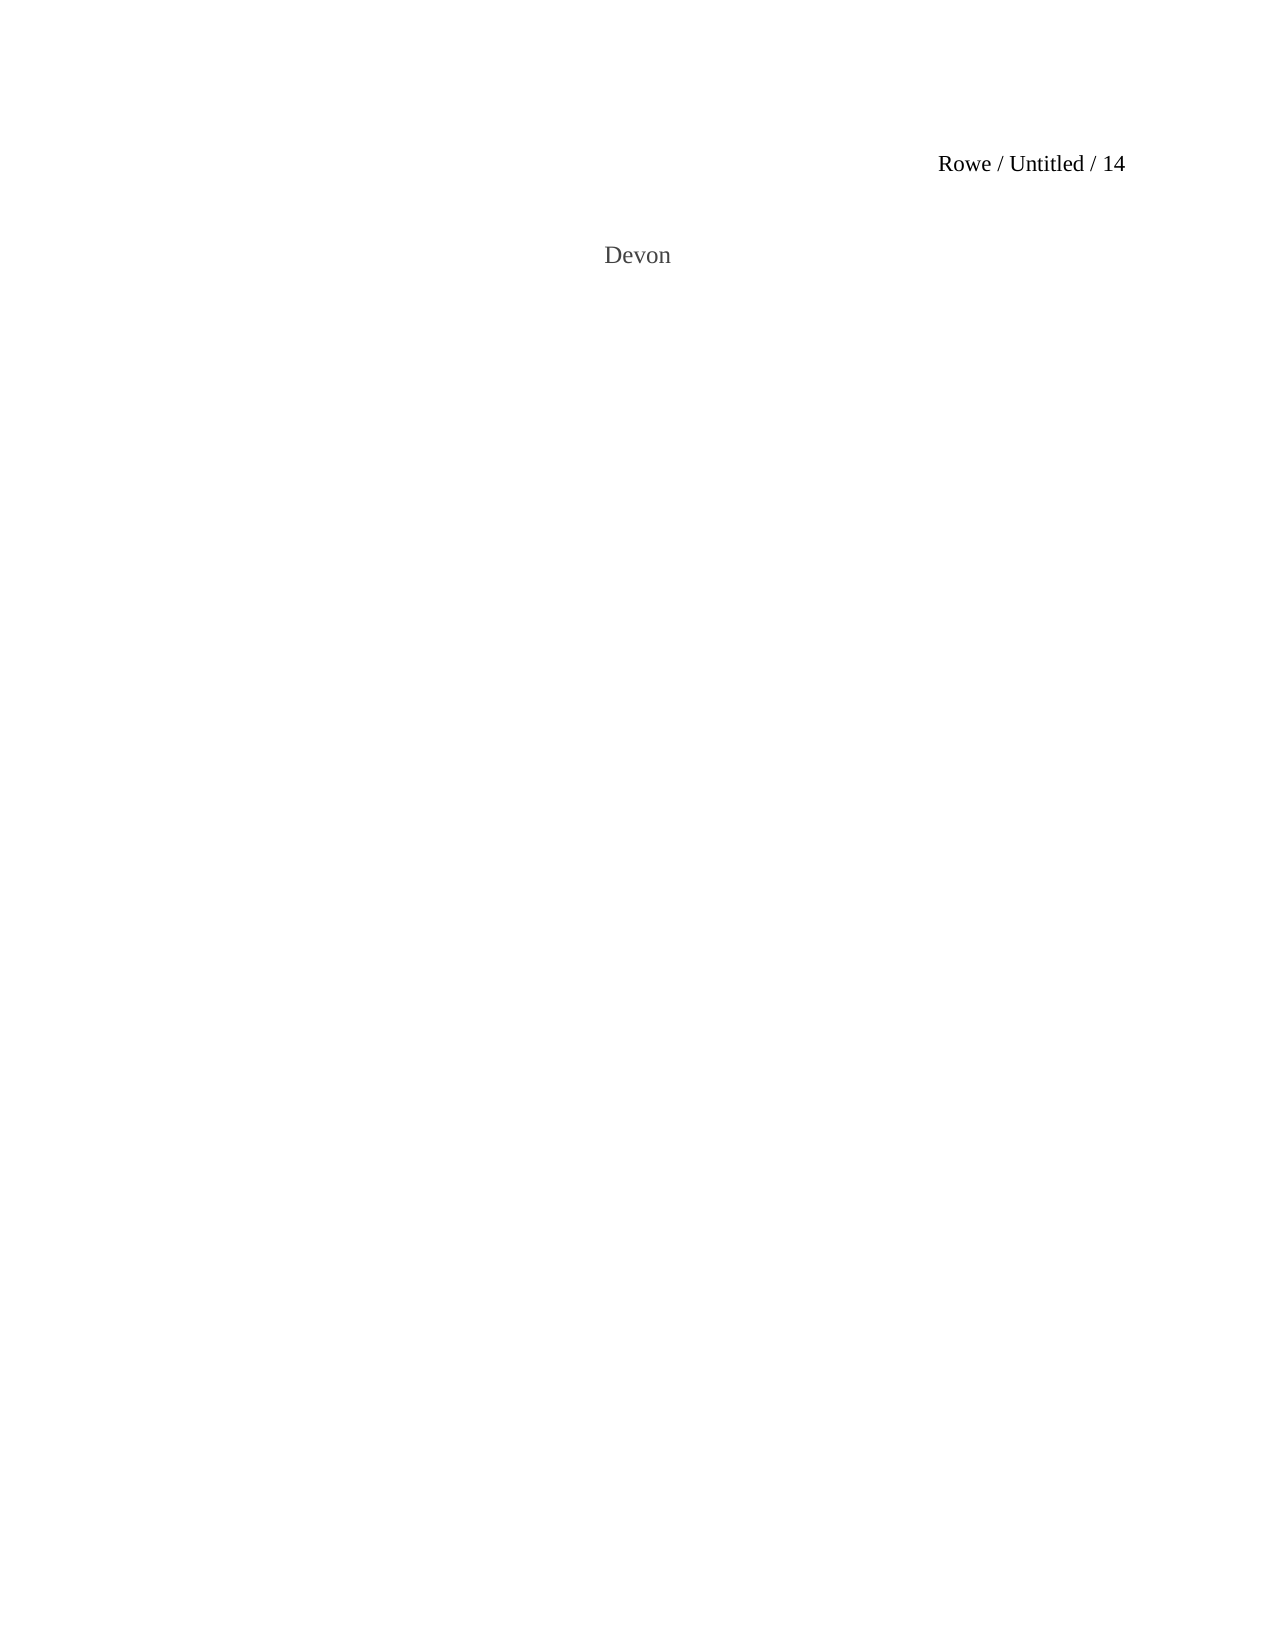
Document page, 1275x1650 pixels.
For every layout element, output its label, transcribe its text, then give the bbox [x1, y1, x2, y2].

subtitle Devon [150, 240, 1125, 268]
